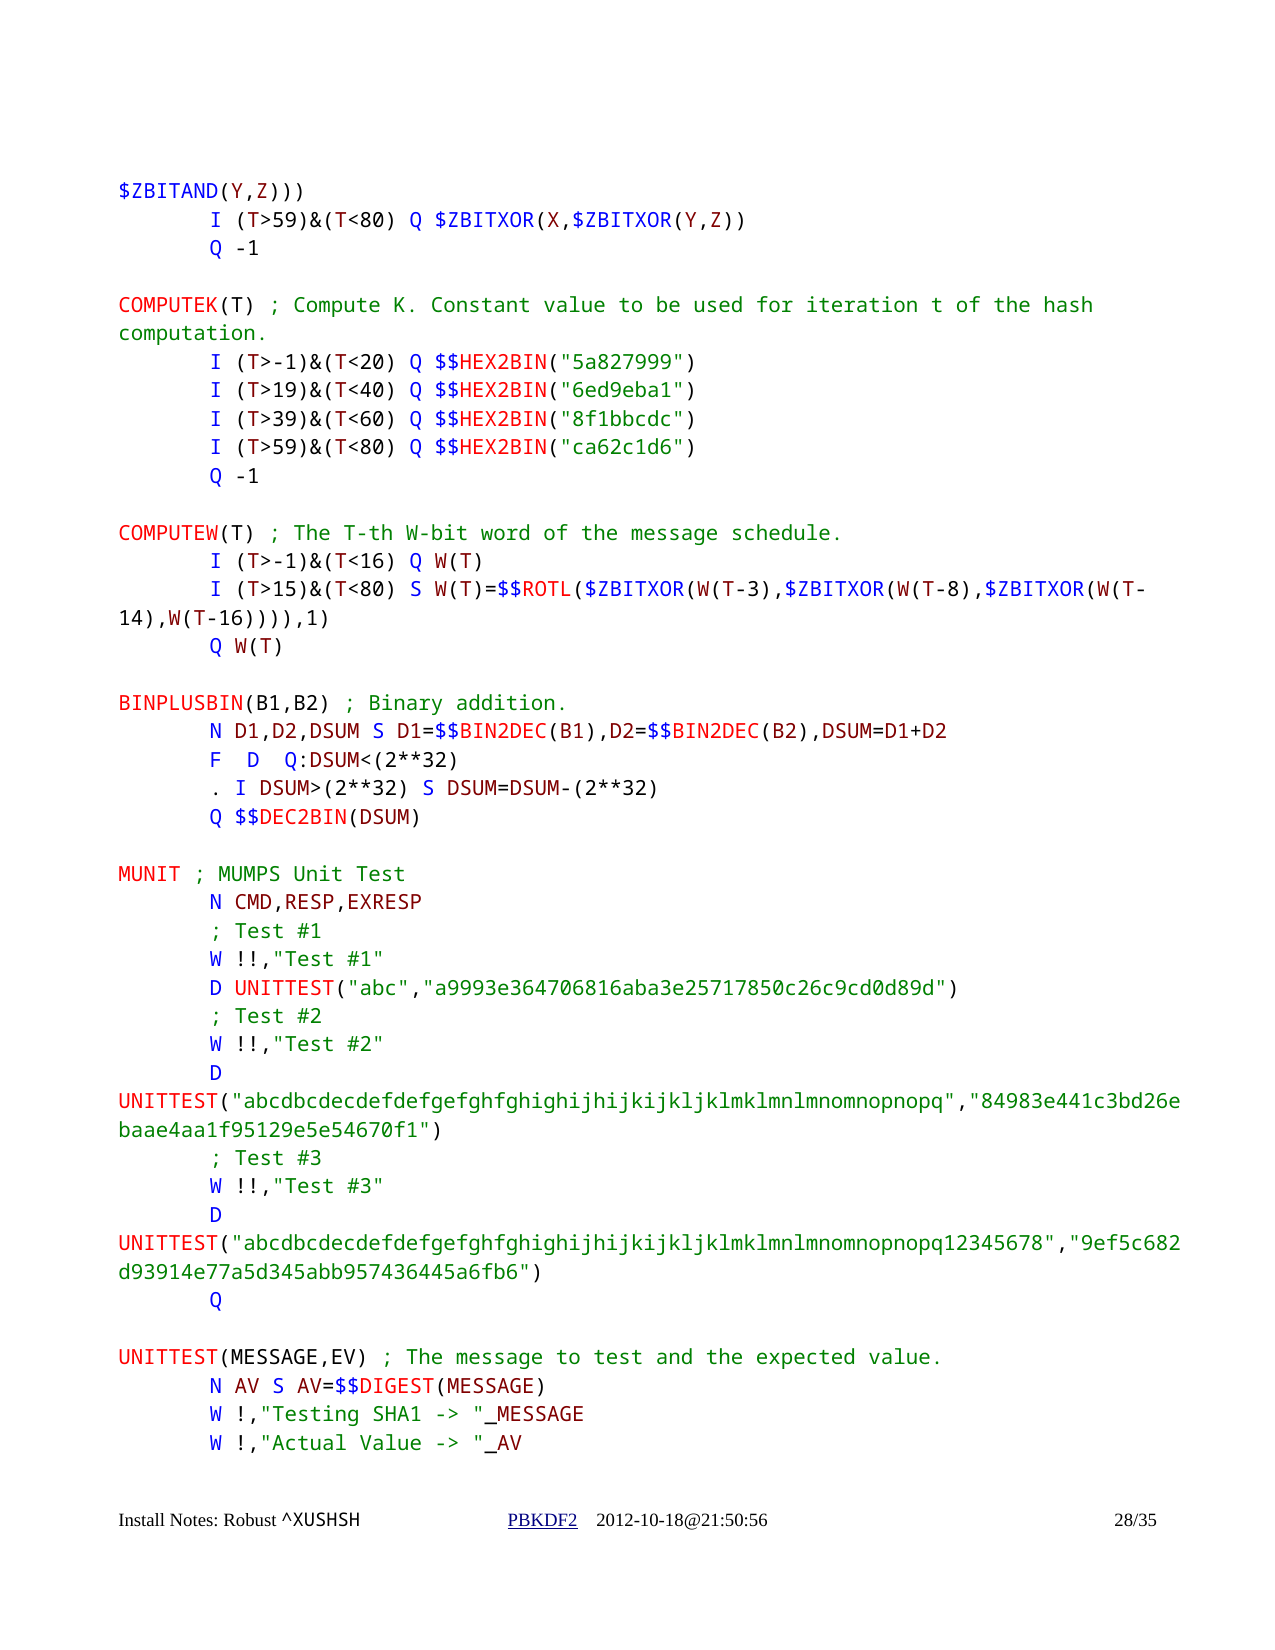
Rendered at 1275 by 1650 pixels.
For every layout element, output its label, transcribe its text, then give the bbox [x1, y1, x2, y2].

text $ZBITAND(Y,Z))) I (T>59)&(T<80) Q $ZBITXOR(X,$ZBITXOR(Y,Z)) Q -1 COMPUTEK(T) ; Compute K. Constant value to be used for iteration t of the hash computation. I (T>-1)&(T<20) Q $$HEX2BIN("5a827999") I (T>19)&(T<40) Q $$HEX2BIN("6ed9eba1") I (T>39)&(T<60) Q $$HEX2BIN("8f1bbcdc") I (T>59)&(T<80) Q $$HEX2BIN("ca62c1d6") Q -1 COMPUTEW(T) ; The T-th W-bit word of the message schedule. I (T>-1)&(T<16) Q W(T) I (T>15)&(T<80) S W(T)=$$ROTL($ZBITXOR(W(T-3),$ZBITXOR(W(T-8),$ZBITXOR(W(T-14),W(T-16)))),1) Q W(T) BINPLUSBIN(B1,B2) ; Binary addition. N D1,D2,DSUM S D1=$$BIN2DEC(B1),D2=$$BIN2DEC(B2),DSUM=D1+D2 F D Q:DSUM<(2**32) . I DSUM>(2**32) S DSUM=DSUM-(2**32) Q $$DEC2BIN(DSUM) MUNIT ; MUMPS Unit Test N CMD,RESP,EXRESP ; Test #1 W !!,"Test #1" D UNITTEST("abc","a9993e364706816aba3e25717850c26c9cd0d89d") ; Test #2 W !!,"Test #2" D UNITTEST("abcdbcdecdefdefgefghfghighijhijkijkljklmklmnlmnomnopnopq","84983e441c3bd26ebaae4aa1f95129e5e54670f1") ; Test #3 W !!,"Test #3" D UNITTEST("abcdbcdecdefdefgefghfghighijhijkijkljklmklmnlmnomnopnopq12345678","9ef5c682d93914e77a5d345abb957436445a6fb6") Q UNITTEST(MESSAGE,EV) ; The message to test and the expected value. N AV S AV=$$DIGEST(MESSAGE) W !,"Testing SHA1 -> "_MESSAGE W !,"Actual Value -> "_AV [118, 176, 1183, 1456]
